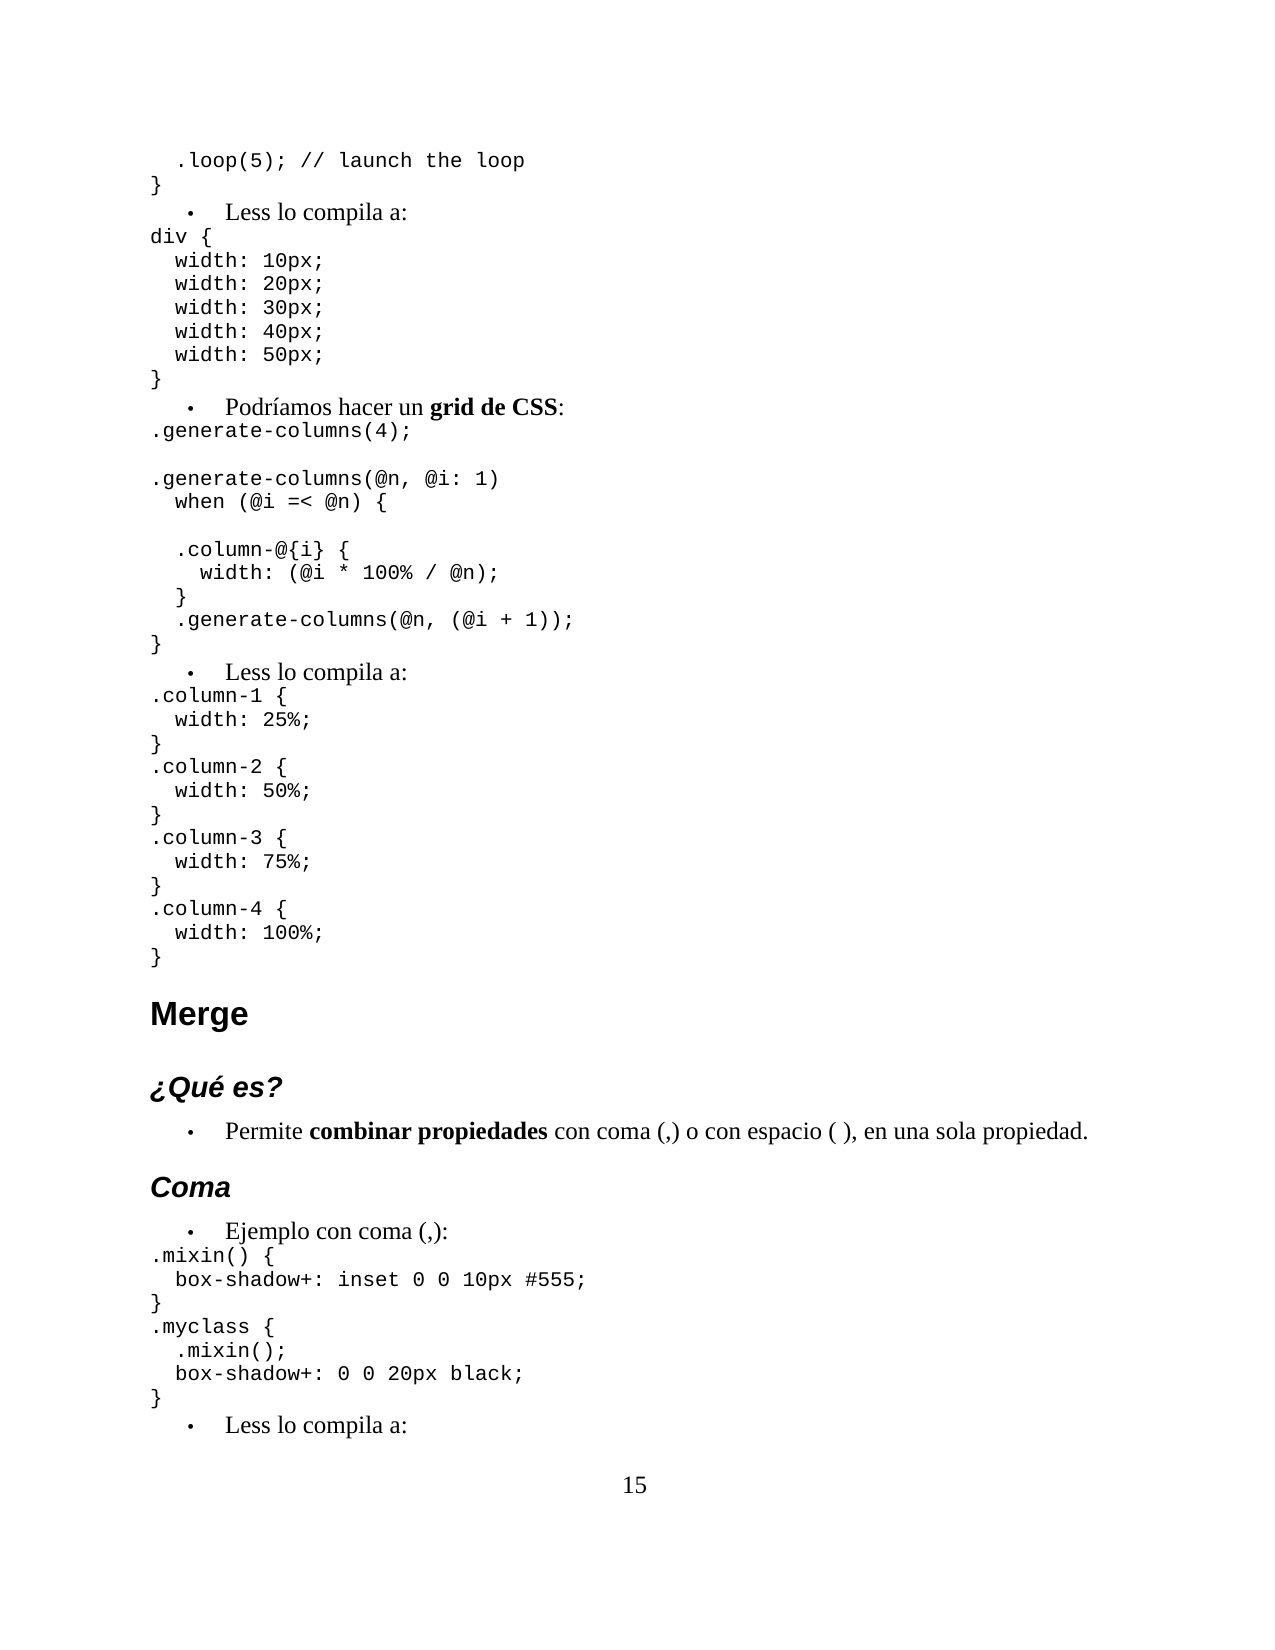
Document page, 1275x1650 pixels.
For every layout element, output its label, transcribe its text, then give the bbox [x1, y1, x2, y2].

text } [150, 586, 1125, 609]
text width: 30px; [150, 297, 1125, 321]
text } [150, 1387, 1125, 1411]
text box-shadow+: 0 0 20px black; [150, 1363, 1125, 1387]
text div { [150, 226, 1125, 250]
text } [150, 174, 1125, 197]
text .column-4 { [150, 898, 1125, 922]
text .loop(5); // launch the loop [150, 150, 1125, 174]
subtitle ¿Qué es? [150, 1070, 1125, 1104]
text } [150, 633, 1125, 657]
text } [150, 733, 1125, 756]
text width: (@i * 100% / @n); [150, 562, 1125, 586]
text width: 75%; [150, 851, 1125, 875]
list Podríamos hacer un grid de CSS: [187, 392, 1125, 420]
text } [150, 1292, 1125, 1316]
text .generate-columns(@n, @i: 1) [150, 468, 1125, 491]
text width: 100%; [150, 922, 1125, 946]
text box-shadow+: inset 0 0 10px #555; [150, 1269, 1125, 1292]
text when (@i =< @n) { [150, 491, 1125, 515]
subtitle Coma [150, 1170, 1125, 1204]
text .mixin(); [150, 1339, 1125, 1363]
subtitle Merge [150, 994, 1125, 1033]
text } [150, 875, 1125, 898]
list Less lo compila a: [187, 657, 1125, 686]
text width: 50%; [150, 780, 1125, 804]
list Less lo compila a: [187, 197, 1125, 226]
text .generate-columns(@n, (@i + 1)); [150, 609, 1125, 633]
text } [150, 946, 1125, 969]
text width: 10px; [150, 250, 1125, 273]
text width: 20px; [150, 273, 1125, 297]
list Permite combinar propiedades con coma (,) o con espacio ( ), en una sola propiedad. [187, 1116, 1125, 1145]
text .generate-columns(4); [150, 420, 1125, 444]
text width: 50px; [150, 344, 1125, 368]
list Less lo compila a: [187, 1411, 1125, 1439]
list Ejemplo con coma (,): [187, 1216, 1125, 1245]
text .column-@{i} { [150, 538, 1125, 562]
text .myclass { [150, 1316, 1125, 1339]
text } [150, 368, 1125, 392]
text } [150, 804, 1125, 827]
text width: 40px; [150, 321, 1125, 344]
text .column-1 { [150, 686, 1125, 709]
text .mixin() { [150, 1245, 1125, 1269]
text width: 25%; [150, 709, 1125, 733]
text .column-2 { [150, 756, 1125, 780]
text .column-3 { [150, 827, 1125, 851]
